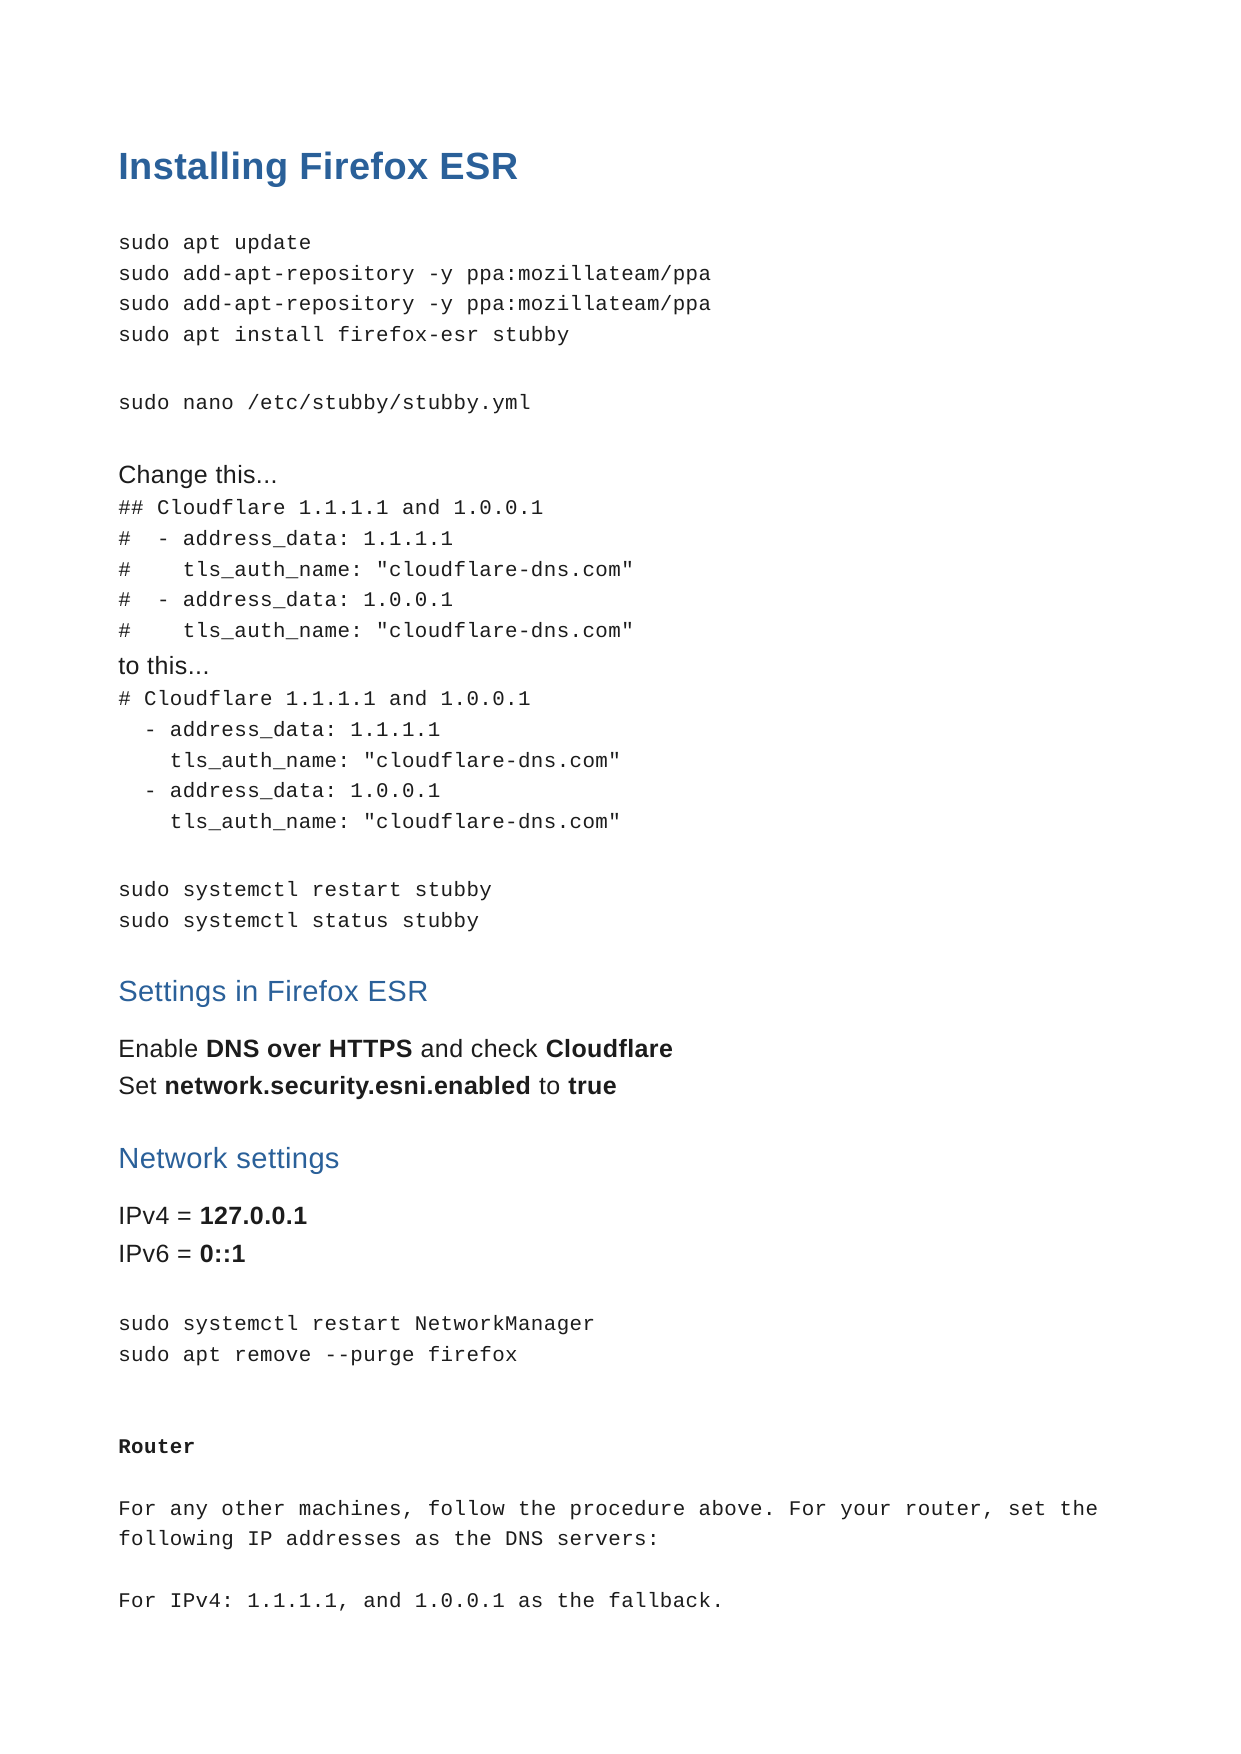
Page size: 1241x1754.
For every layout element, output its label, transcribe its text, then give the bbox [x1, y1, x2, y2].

text sudo apt remove --purge firefox [118, 1344, 1122, 1367]
text to this... [118, 651, 1122, 680]
text Change this... [118, 460, 1122, 489]
text sudo add-apt-repository -y ppa:mozillateam/ppa [118, 293, 1122, 317]
text IPv6 = 0::1 [118, 1238, 1122, 1267]
text sudo nano /etc/stubby/stubby.yml [118, 392, 1122, 416]
text sudo add-apt-repository -y ppa:mozillateam/ppa [118, 262, 1122, 286]
text # - address_data: 1.0.0.1 [118, 589, 1122, 613]
text sudo apt install firefox-esr stubby [118, 324, 1122, 348]
text # tls_auth_name: "cloudflare-dns.com" [118, 620, 1122, 644]
text Set network.security.esni.enabled to true [118, 1071, 1122, 1100]
text ## Cloudflare 1.1.1.1 and 1.0.0.1 [118, 497, 1122, 521]
text sudo systemctl restart stubby [118, 879, 1122, 903]
text sudo systemctl restart NetworkManager [118, 1313, 1122, 1337]
text tls_auth_name: "cloudflare-dns.com" [118, 750, 1122, 773]
text sudo systemctl status stubby [118, 910, 1122, 933]
text # tls_auth_name: "cloudflare-dns.com" [118, 559, 1122, 582]
text For any other machines, follow the procedure above. For your router, set the following IP addresses as the DNS servers: For IPv4: 1.1.1.1, and 1.0.0.1 as the fallback. [118, 1497, 1122, 1613]
text # - address_data: 1.1.1.1 [118, 528, 1122, 552]
subtitle Settings in Firefox ESR [118, 974, 1122, 1007]
subtitle Installing Firefox ESR [118, 144, 1122, 187]
text # Cloudflare 1.1.1.1 and 1.0.0.1 [118, 688, 1122, 712]
text tls_auth_name: "cloudflare-dns.com" [118, 811, 1122, 835]
subtitle Network settings [118, 1141, 1122, 1175]
text sudo apt update [118, 232, 1122, 255]
text - address_data: 1.0.0.1 [118, 780, 1122, 804]
text Router [118, 1436, 1122, 1460]
text - address_data: 1.1.1.1 [118, 719, 1122, 743]
text Enable DNS over HTTPS and check Cloudflare [118, 1034, 1122, 1062]
text IPv4 = 127.0.0.1 [118, 1201, 1122, 1230]
